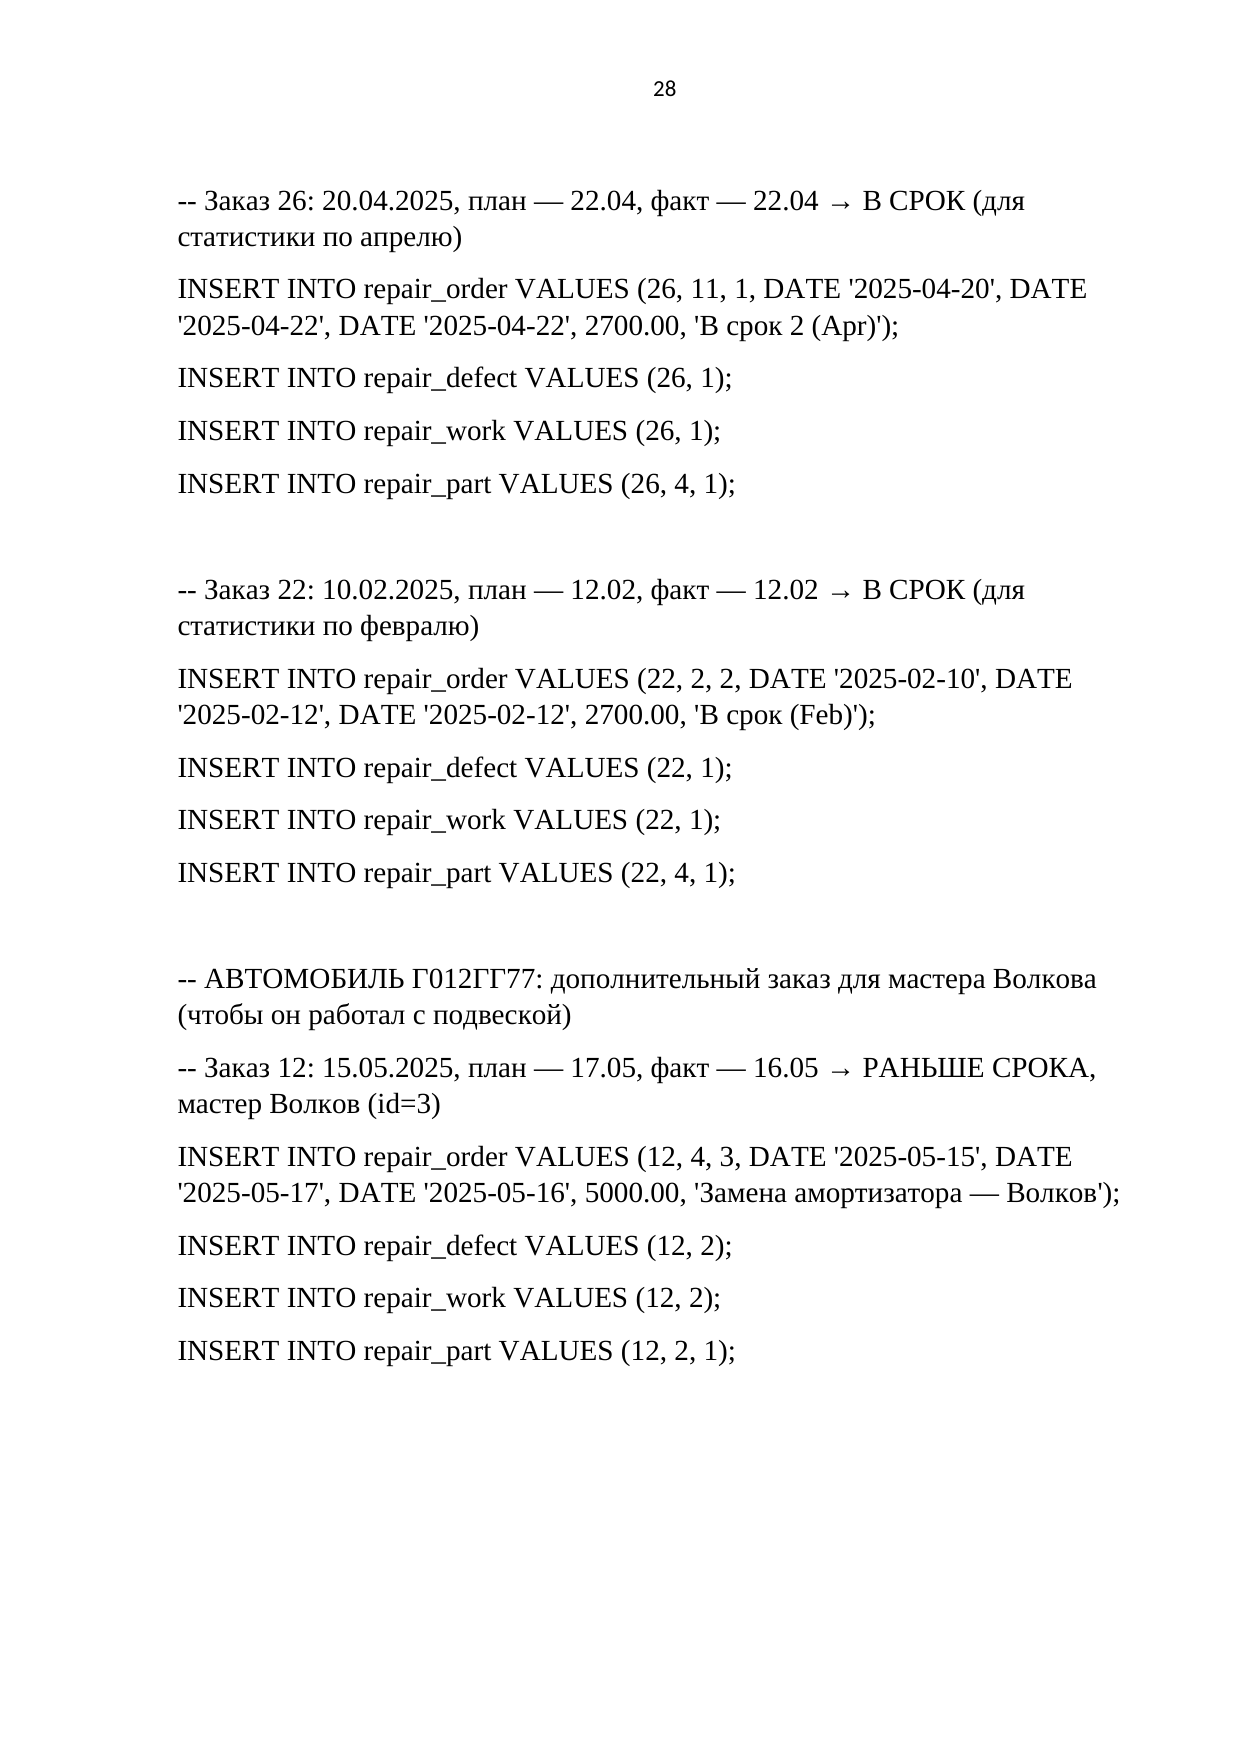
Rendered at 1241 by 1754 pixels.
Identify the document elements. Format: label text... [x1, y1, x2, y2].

text INSERT INTO repair_defect VALUES (26, 1); [177, 361, 1152, 394]
text INSERT INTO repair_order VALUES (26, 11, 1, DATE '2025-04-20', DATE '2025-04-22', DATE '2025-04-22', 2700.00, 'В срок 2 (Apr)'); [177, 272, 1152, 341]
text INSERT INTO repair_work VALUES (22, 1); [177, 802, 1152, 836]
text INSERT INTO repair_work VALUES (12, 2); [177, 1281, 1152, 1314]
text INSERT INTO repair_order VALUES (22, 2, 2, DATE '2025-02-10', DATE '2025-02-12', DATE '2025-02-12', 2700.00, 'В срок (Feb)'); [177, 661, 1152, 730]
text -- АВТОМОБИЛЬ Г012ГГ77: дополнительный заказ для мастера Волкова (чтобы он работал с подвеской) [177, 961, 1152, 1031]
text INSERT INTO repair_defect VALUES (12, 2); [177, 1228, 1152, 1261]
text -- Заказ 12: 15.05.2025, план — 17.05, факт — 16.05 → РАНЬШЕ СРОКА, мастер Волков (id=3) [177, 1050, 1152, 1119]
text INSERT INTO repair_part VALUES (26, 4, 1); [177, 466, 1152, 500]
text INSERT INTO repair_defect VALUES (22, 1); [177, 750, 1152, 783]
text INSERT INTO repair_order VALUES (12, 4, 3, DATE '2025-05-15', DATE '2025-05-17', DATE '2025-05-16', 5000.00, 'Замена амортизатора — Волков'); [177, 1139, 1152, 1208]
text INSERT INTO repair_part VALUES (22, 4, 1); [177, 855, 1152, 889]
text -- Заказ 22: 10.02.2025, план — 12.02, факт — 12.02 → В СРОК (для статистики по февралю) [177, 572, 1152, 641]
text -- Заказ 26: 20.04.2025, план — 22.04, факт — 22.04 → В СРОК (для статистики по апрелю) [177, 183, 1152, 252]
text INSERT INTO repair_part VALUES (12, 2, 1); [177, 1333, 1152, 1367]
text INSERT INTO repair_work VALUES (26, 1); [177, 413, 1152, 447]
